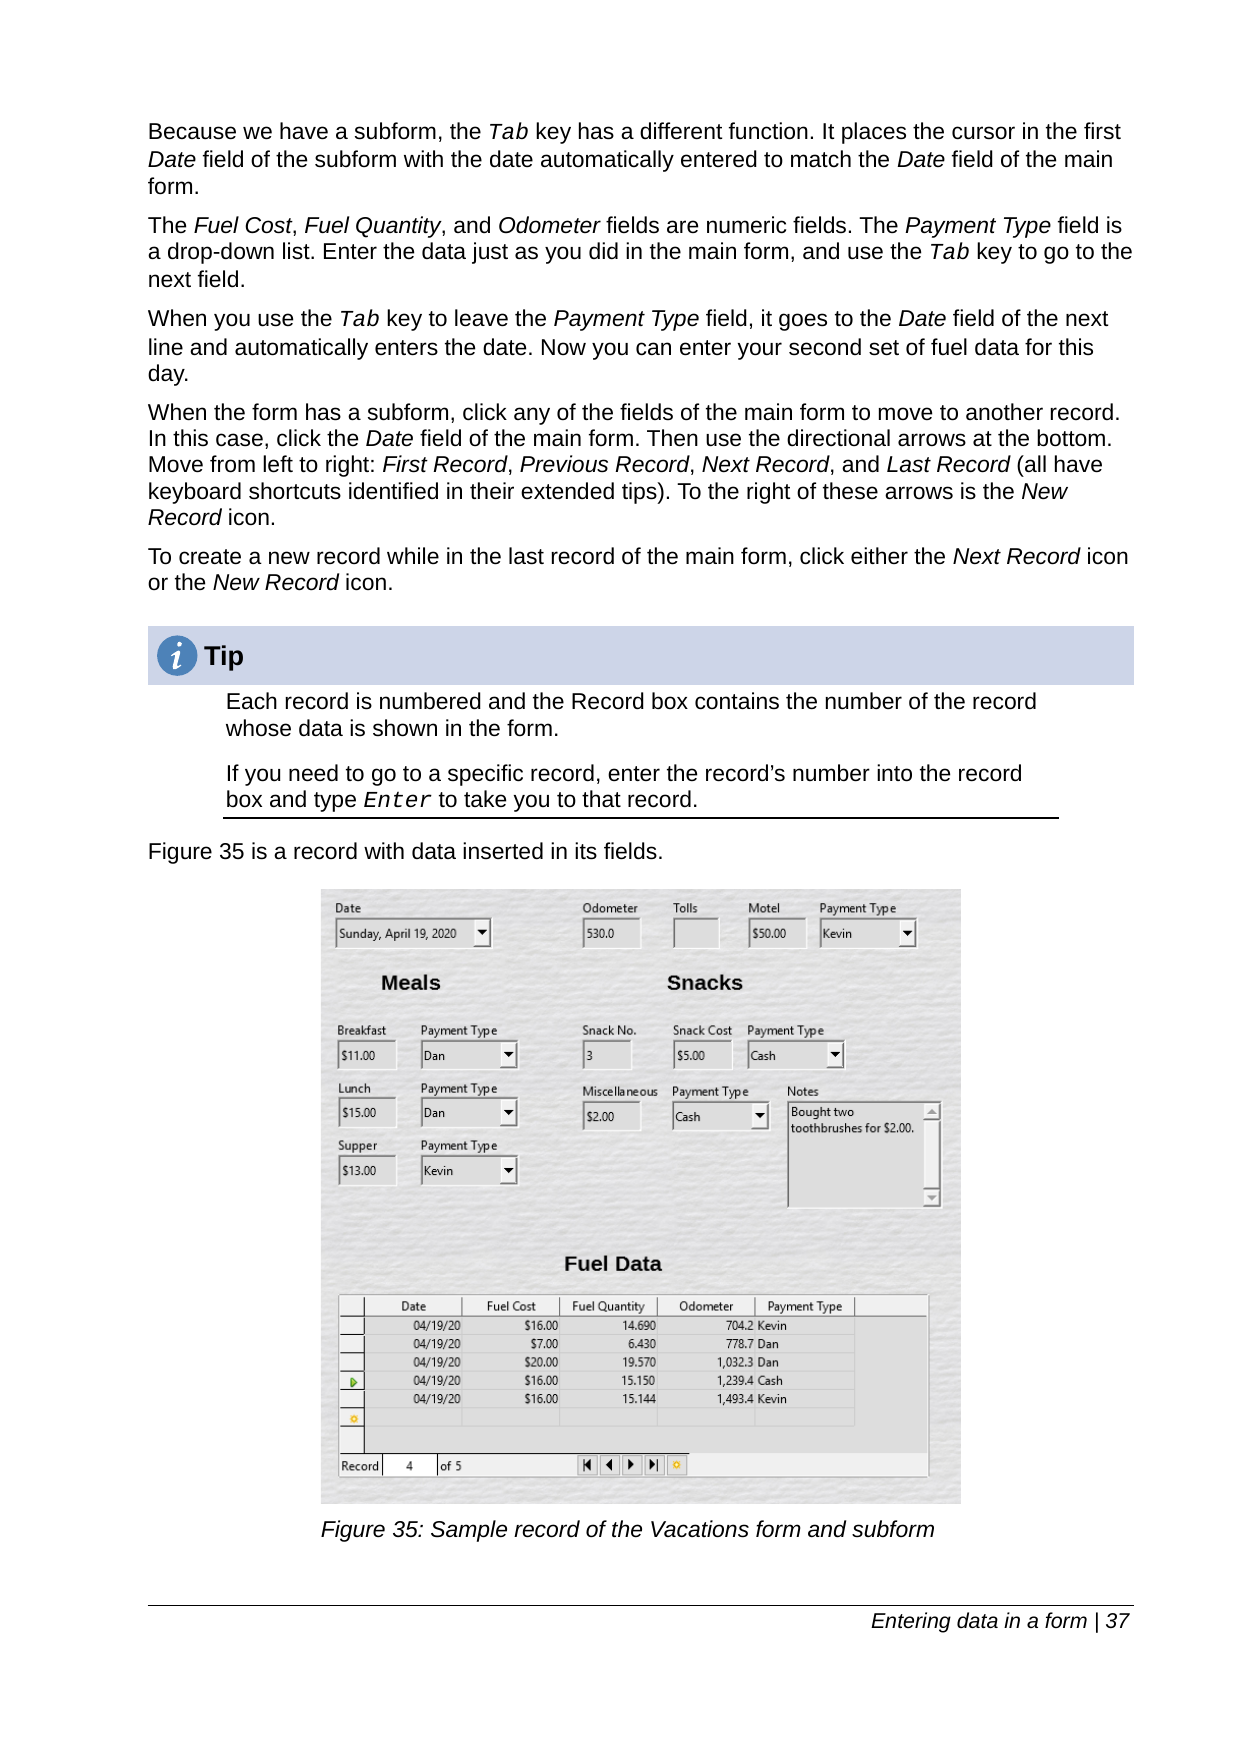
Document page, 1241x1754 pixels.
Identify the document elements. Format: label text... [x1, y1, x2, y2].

text Figure 35: Sample record of the Vacations form and subform [321, 1516, 961, 1542]
text To create a new record while in the last record of the main form, click either the Next Record icon or the New Record icon. [148, 543, 1134, 596]
text Because we have a subform, the Tab key has a different function. It places the cursor in the first Date field of the subform with the date automatically entered to match the Date field of the main form. [148, 118, 1134, 199]
subtitle Tip [148, 626, 1134, 685]
text When the form has a subform, click any of the fields of the main form to move to another record. In this case, click the Date field of the main form. Then use the directional arrows at the bottom. Move from left to right: First Record, Previous Record, Next Record, and Last Record (all have keyboard shortcuts identified in their extended tips). To the right of these arrows is the New Record icon. [148, 399, 1134, 531]
text When you use the Tab key to leave the Payment Type field, it goes to the Date field of the next line and automatically enters the date. Now you can enter your second set of fuel data for this day. [148, 305, 1134, 386]
text The Fuel Cost, Fuel Quantity, and Odometer fields are numeric fields. The Payment Type field is a drop-down list. Enter the data just as you did in the main form, and use the Tab key to go to the next field. [148, 212, 1134, 293]
text Each record is numbered and the Record box contains the number of the record whose data is shown in the form. [223, 685, 1059, 741]
text Figure 35 is a record with data inserted in its fields. [148, 838, 1134, 864]
picture [320, 889, 961, 1504]
text If you need to go to a specific record, enter the record’s number into the record box and type Enter to take you to that record. [223, 757, 1059, 817]
